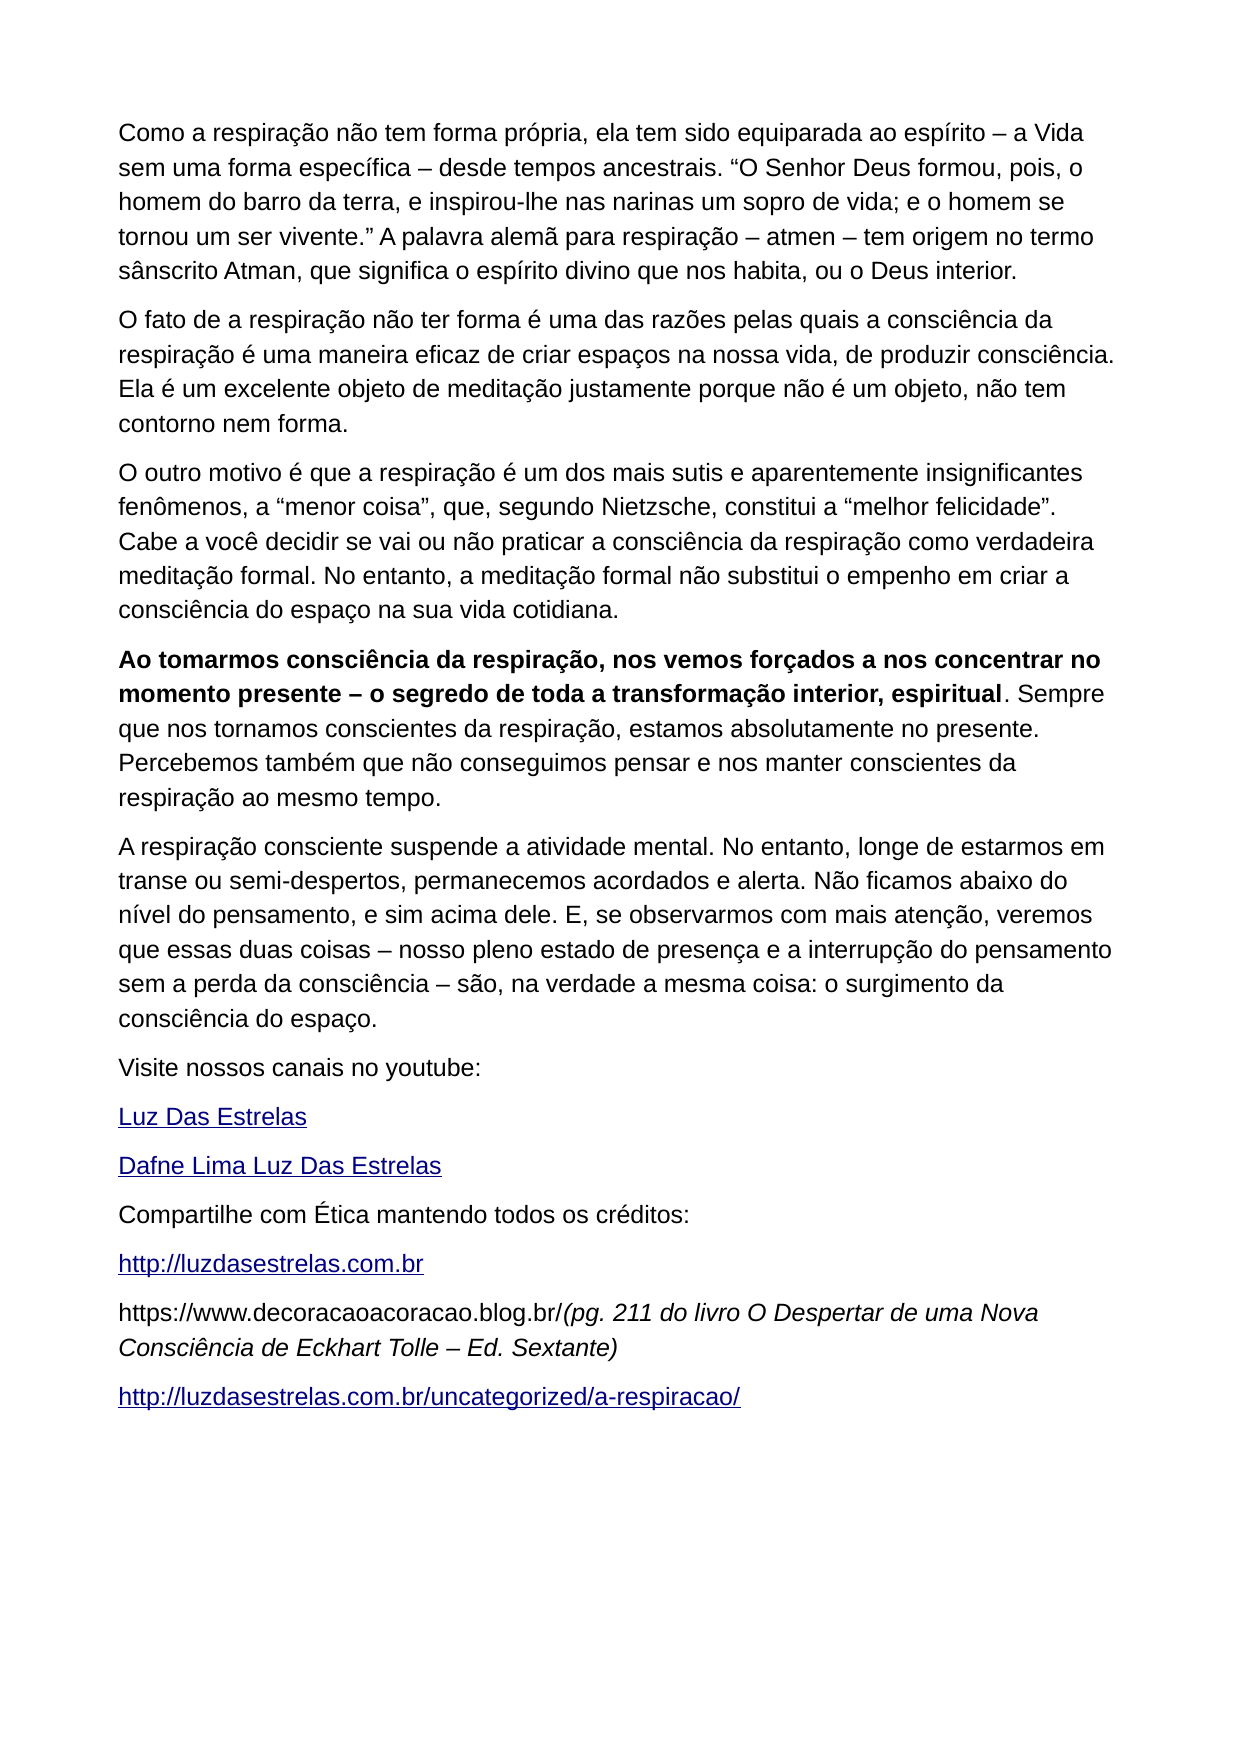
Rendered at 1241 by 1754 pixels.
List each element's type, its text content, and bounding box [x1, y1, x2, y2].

text Ao tomarmos consciência da respiração, nos vemos forçados a nos concentrar no momento presente – o segredo de toda a transformação interior, espiritual. Sempre que nos tornamos conscientes da respiração, estamos absolutamente no presente. Percebemos também que não conseguimos pensar e nos manter conscientes da respiração ao mesmo tempo. [118, 644, 1122, 811]
text http://luzdasestrelas.com.br/uncategorized/a-respiracao/ [118, 1382, 1122, 1411]
text Luz Das Estrelas [118, 1102, 1122, 1131]
text O fato de a respiração não ter forma é uma das razões pelas quais a consciência da respiração é uma maneira eficaz de criar espaços na nossa vida, de produzir consciência. Ela é um excelente objeto de meditação justamente porque não é um objeto, não tem contorno nem forma. [118, 305, 1122, 437]
text http://luzdasestrelas.com.br [118, 1249, 1122, 1278]
text Dafne Lima Luz Das Estrelas [118, 1151, 1122, 1180]
text Compartilhe com Ética mantendo todos os créditos: [118, 1200, 1122, 1229]
text A respiração consciente suspende a atividade mental. No entanto, longe de estarmos em transe ou semi-despertos, permanecemos acordados e alerta. Não ficamos abaixo do nível do pensamento, e sim acima dele. E, se observarmos com mais atenção, veremos que essas duas coisas – nosso pleno estado de presença e a interrupção do pensamento sem a perda da consciência – são, na verdade a mesma coisa: o surgimento da consciência do espaço. [118, 832, 1122, 1033]
text Visite nossos canais no youtube: [118, 1053, 1122, 1082]
text Como a respiração não tem forma própria, ela tem sido equiparada ao espírito – a Vida sem uma forma específica – desde tempos ancestrais. “O Senhor Deus formou, pois, o homem do barro da terra, e inspirou-lhe nas narinas um sopro de vida; e o homem se tornou um ser vivente.” A palavra alemã para respiração – atmen – tem origem no termo sânscrito Atman, que significa o espírito divino que nos habita, ou o Deus interior. [118, 118, 1122, 285]
text https://www.decoracaoacoracao.blog.br/(pg. 211 do livro O Despertar de uma Nova Consciência de Eckhart Tolle – Ed. Sextante) [118, 1298, 1122, 1362]
text O outro motivo é que a respiração é um dos mais sutis e aparentemente insignificantes fenômenos, a “menor coisa”, que, segundo Nietzsche, constitui a “melhor felicidade”. Cabe a você decidir se vai ou não praticar a consciência da respiração como verdadeira meditação formal. No entanto, a meditação formal não substitui o empenho em criar a consciência do espaço na sua vida cotidiana. [118, 458, 1122, 624]
